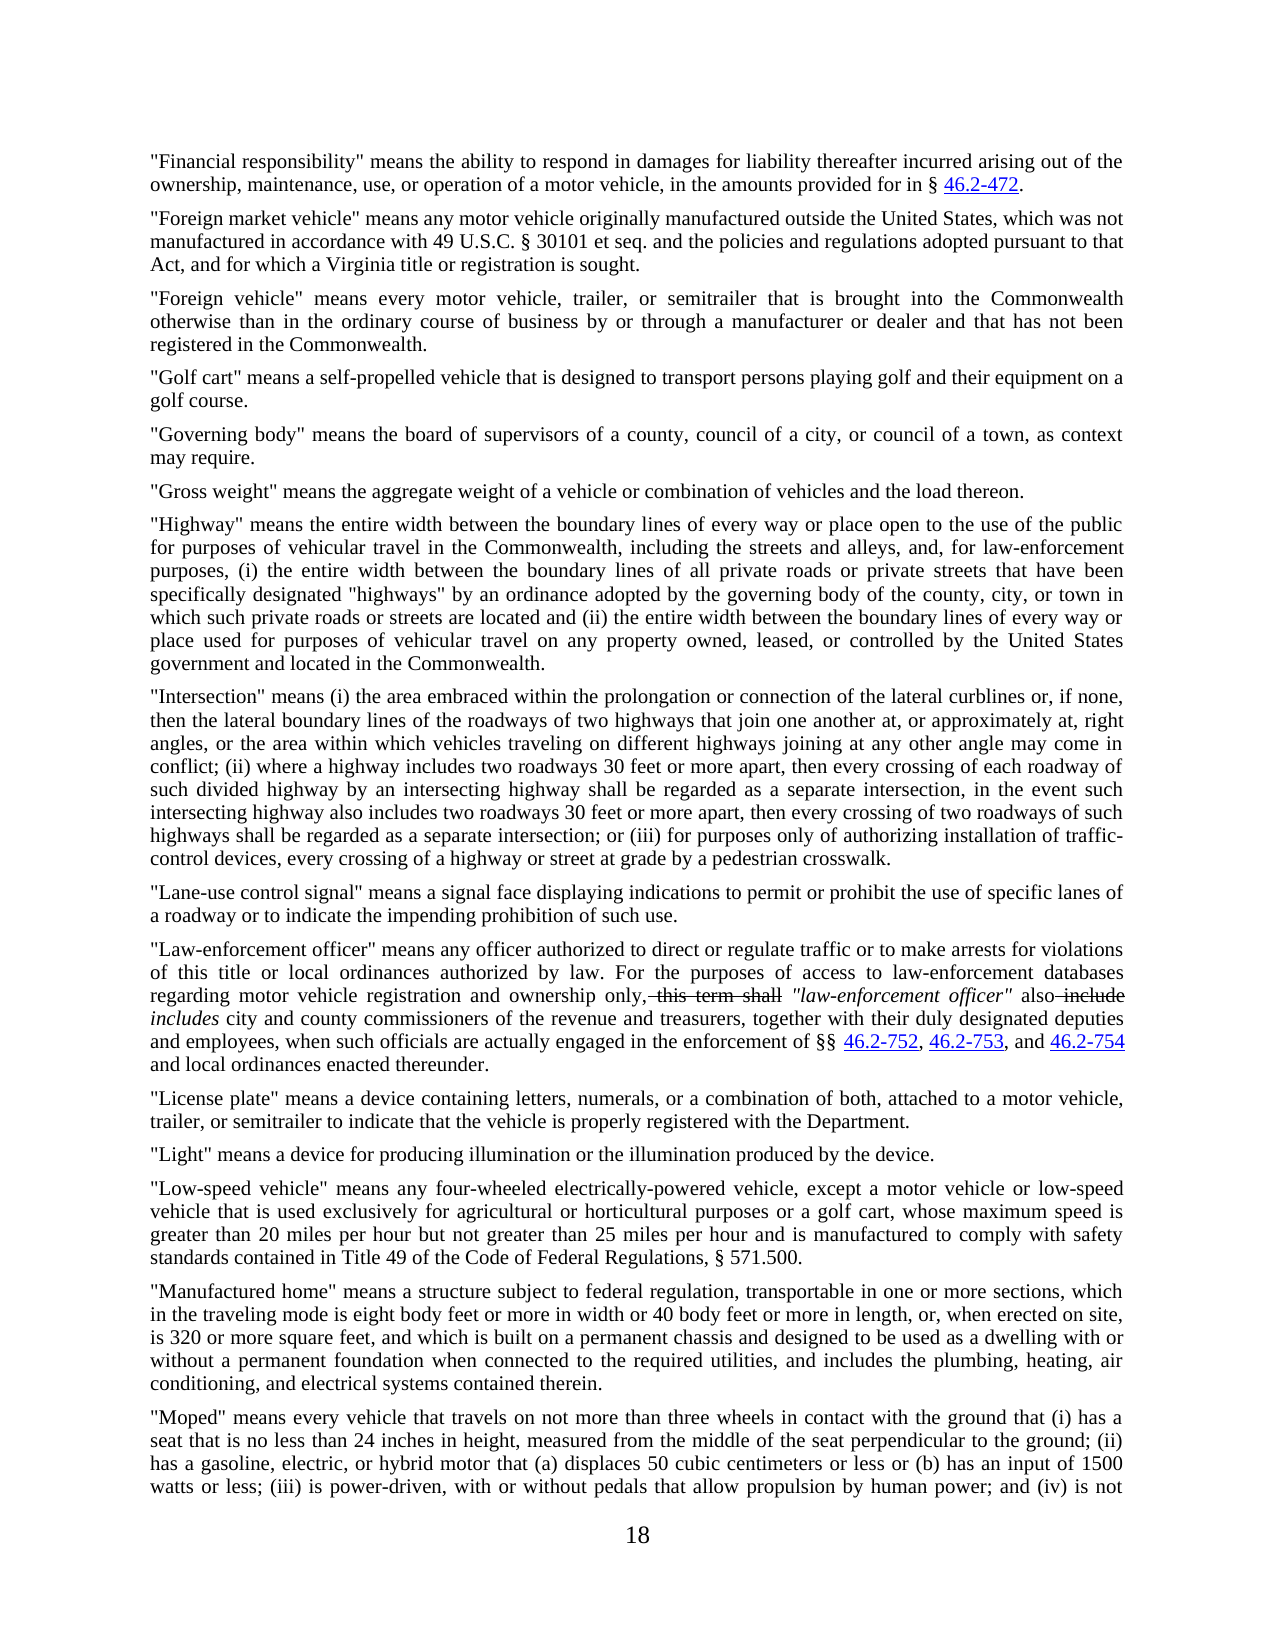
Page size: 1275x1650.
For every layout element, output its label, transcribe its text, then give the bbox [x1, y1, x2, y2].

text "Moped" means every vehicle that travels on not more than three wheels in contact with the ground that (i) has a seat that is no less than 24 inches in height, measured from the middle of the seat perpendicular to the ground; (ii) has a gasoline, electric, or hybrid motor that (a) displaces 50 cubic centimeters or less or (b) has an input of 1500 watts or less; (iii) is power-driven, with or without pedals that allow propulsion by human power; and (iv) is not [150, 1406, 1125, 1498]
text "Highway" means the entire width between the boundary lines of every way or place open to the use of the public for purposes of vehicular travel in the Commonwealth, including the streets and alleys, and, for law-enforcement purposes, (i) the entire width between the boundary lines of all private roads or private streets that have been specifically designated "highways" by an ordinance adopted by the governing body of the county, city, or town in which such private roads or streets are located and (ii) the entire width between the boundary lines of every way or place used for purposes of vehicular travel on any property owned, leased, or controlled by the United States government and located in the Commonwealth. [150, 513, 1125, 675]
text "Intersection" means (i) the area embraced within the prolongation or connection of the lateral curblines or, if none, then the lateral boundary lines of the roadways of two highways that join one another at, or approximately at, right angles, or the area within which vehicles traveling on different highways joining at any other angle may come in conflict; (ii) where a highway includes two roadways 30 feet or more apart, then every crossing of each roadway of such divided highway by an intersecting highway shall be regarded as a separate intersection, in the event such intersecting highway also includes two roadways 30 feet or more apart, then every crossing of two roadways of such highways shall be regarded as a separate intersection; or (iii) for purposes only of authorizing installation of traffic-control devices, every crossing of a highway or street at grade by a pedestrian crosswalk. [150, 685, 1125, 870]
text "Governing body" means the board of supervisors of a county, council of a city, or council of a town, as context may require. [150, 423, 1125, 469]
text "Manufactured home" means a structure subject to federal regulation, transportable in one or more sections, which in the traveling mode is eight body feet or more in width or 40 body feet or more in length, or, when erected on site, is 320 or more square feet, and which is built on a permanent chassis and designed to be used as a dwelling with or without a permanent foundation when connected to the required utilities, and includes the plumbing, heating, air conditioning, and electrical systems contained therein. [150, 1280, 1125, 1395]
text "Lane-use control signal" means a signal face displaying indications to permit or prohibit the use of specific lanes of a roadway or to indicate the impending prohibition of such use. [150, 881, 1125, 927]
text "License plate" means a device containing letters, numerals, or a combination of both, attached to a motor vehicle, trailer, or semitrailer to indicate that the vehicle is properly registered with the Department. [150, 1087, 1125, 1133]
text "Gross weight" means the aggregate weight of a vehicle or combination of vehicles and the load thereon. [150, 479, 1125, 503]
text "Low-speed vehicle" means any four-wheeled electrically-powered vehicle, except a motor vehicle or low-speed vehicle that is used exclusively for agricultural or horticultural purposes or a golf cart, whose maximum speed is greater than 20 miles per hour but not greater than 25 miles per hour and is manufactured to comply with safety standards contained in Title 49 of the Code of Federal Regulations, § 571.500. [150, 1177, 1125, 1269]
text "Foreign vehicle" means every motor vehicle, trailer, or semitrailer that is brought into the Commonwealth otherwise than in the ordinary course of business by or through a manufacturer or dealer and that has not been registered in the Commonwealth. [150, 286, 1125, 356]
text "Financial responsibility" means the ability to respond in damages for liability thereafter incurred arising out of the ownership, maintenance, use, or operation of a motor vehicle, in the amounts provided for in § 46.2-472. [150, 150, 1125, 196]
text "Foreign market vehicle" means any motor vehicle originally manufactured outside the United States, which was not manufactured in accordance with 49 U.S.C. § 30101 et seq. and the policies and regulations adopted pursuant to that Act, and for which a Virginia title or registration is sought. [150, 207, 1125, 276]
text "Golf cart" means a self-propelled vehicle that is designed to transport persons playing golf and their equipment on a golf course. [150, 366, 1125, 412]
text "Light" means a device for producing illumination or the illumination produced by the device. [150, 1143, 1125, 1166]
text "Law-enforcement officer" means any officer authorized to direct or regulate traffic or to make arrests for violations of this title or local ordinances authorized by law. For the purposes of access to law-enforcement databases regarding motor vehicle registration and ownership only, this term shall "law-enforcement officer" also include includes city and county commissioners of the revenue and treasurers, together with their duly designated deputies and employees, when such officials are actually engaged in the enforcement of §§ 46.2-752, 46.2-753, and 46.2-754 and local ordinances enacted thereunder. [150, 937, 1125, 1076]
